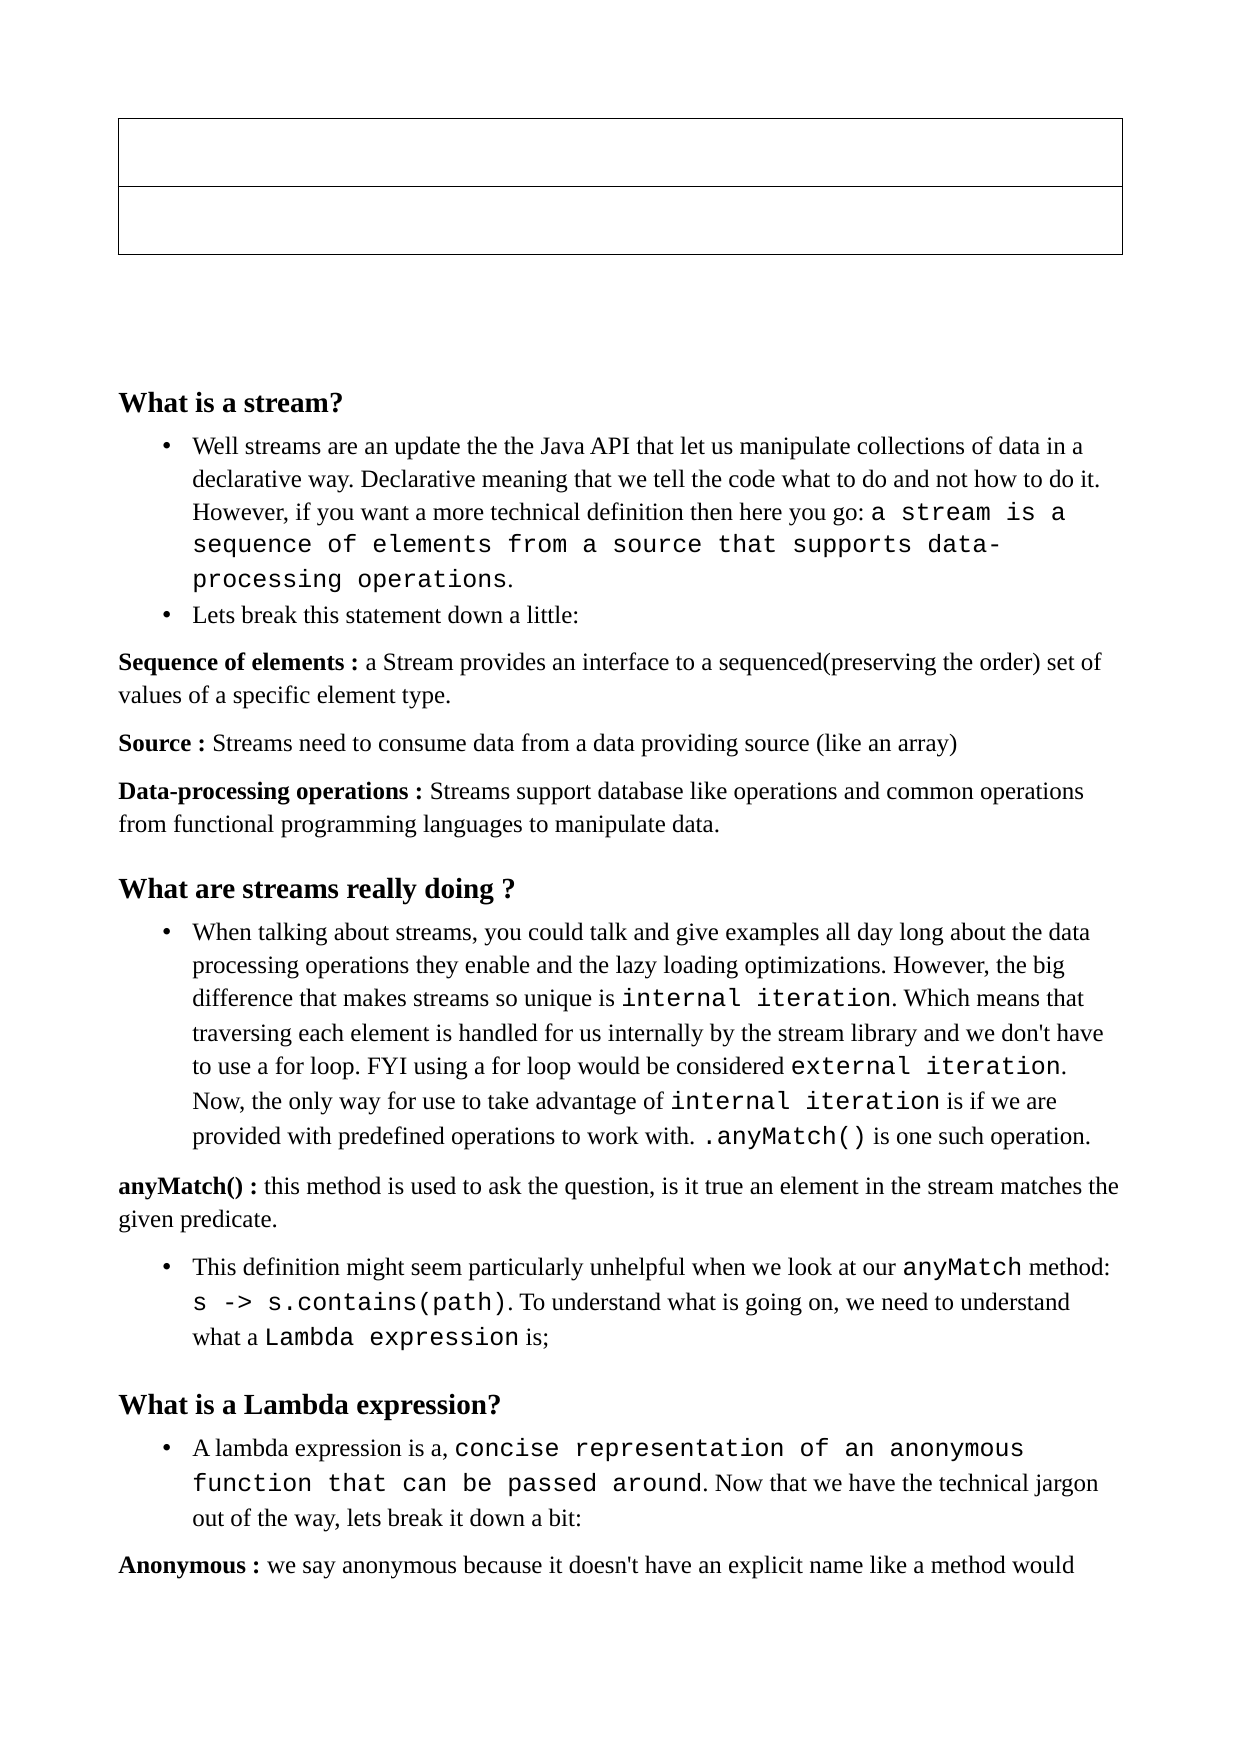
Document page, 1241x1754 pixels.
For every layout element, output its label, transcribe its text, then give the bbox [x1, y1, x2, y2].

list Well streams are an update the the Java API that let us manipulate collections of data in a declarative way. Declarative meaning that we tell the code what to do and not how to do it. However, if you want a more technical definition then here you go: a stream is a sequence of elements from a source that supports data-processing operations. [162, 431, 1122, 595]
subtitle What is a stream? [118, 385, 1122, 418]
list Lets break this statement down a little: [162, 600, 1122, 629]
list When talking about streams, you could talk and give examples all day long about the data processing operations they enable and the lazy loading optimizations. However, the big difference that makes streams so unique is internal iteration. Which means that traversing each element is handled for us internally by the stream library and we don't have to use a for loop. FYI using a for loop would be considered external iteration. Now, the only way for use to take advantage of internal iteration is if we are provided with predefined operations to work with. .anyMatch() is one such operation. [162, 917, 1122, 1152]
text anyMatch() : this method is used to ask the question, is it true an element in the stream matches the given predicate. [118, 1171, 1122, 1233]
text Source : Streams need to consume data from a data providing source (like an array) [118, 728, 1122, 757]
subtitle What is a Lambda expression? [118, 1387, 1122, 1420]
table_cell [119, 119, 1122, 186]
table_cell [119, 187, 1122, 254]
text Sequence of elements : a Stream provides an interface to a sequenced(preserving the order) set of values of a specific element type. [118, 647, 1122, 709]
text Data-processing operations : Streams support database like operations and common operations from functional programming languages to manipulate data. [118, 776, 1122, 837]
list This definition might seem particularly unhelpful when we look at our anyMatch method: s -> s.contains(path). To understand what is going on, we need to understand what a Lambda expression is; [162, 1252, 1122, 1353]
list A lambda expression is a, concise representation of an anonymous function that can be passed around. Now that we have the technical jargon out of the way, lets break it down a bit: [162, 1433, 1122, 1532]
text Anonymous : we say anonymous because it doesn't have an explicit name like a method would [118, 1551, 1122, 1579]
subtitle What are streams really doing ? [118, 871, 1122, 904]
